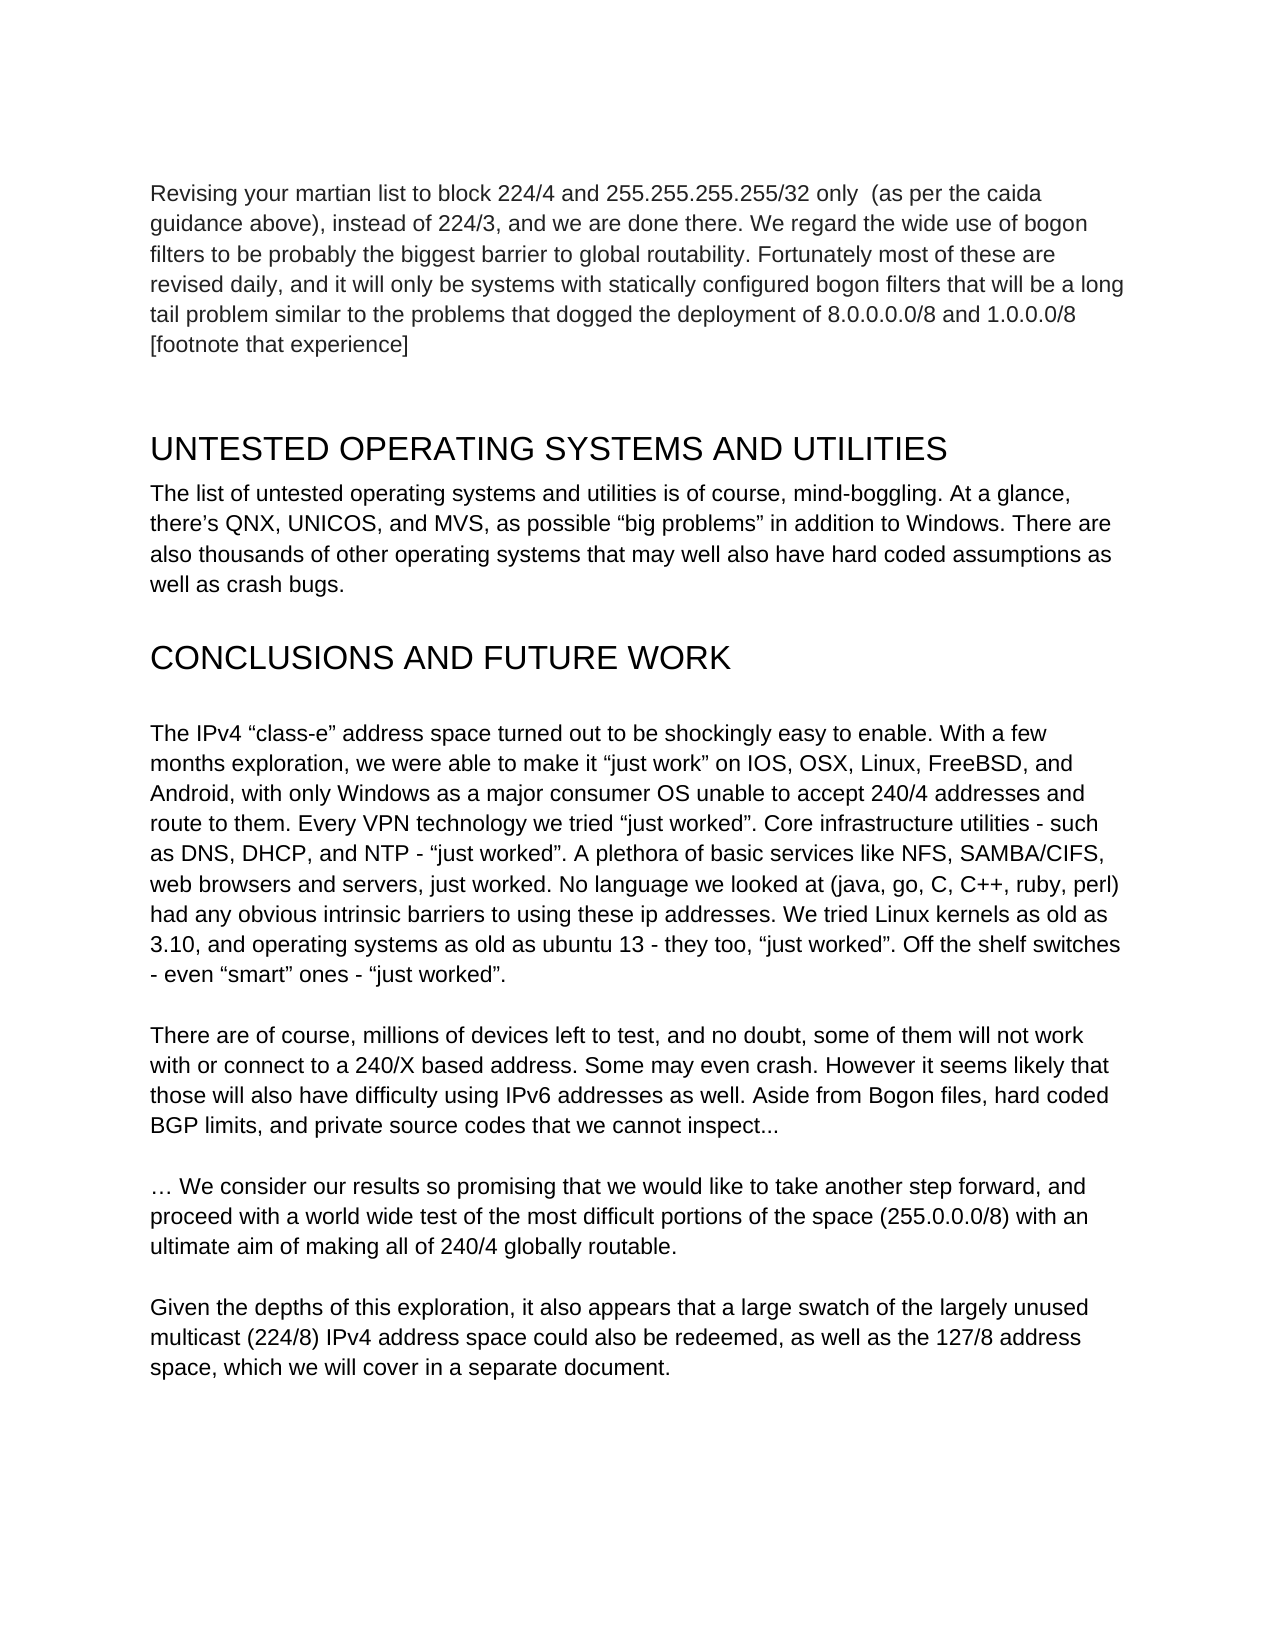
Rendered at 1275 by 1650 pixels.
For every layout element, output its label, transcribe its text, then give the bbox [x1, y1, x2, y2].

text The IPv4 “class-e” address space turned out to be shockingly easy to enable. With a few months exploration, we were able to make it “just work” on IOS, OSX, Linux, FreeBSD, and Android, with only Windows as a major consumer OS unable to accept 240/4 addresses and route to them. Every VPN technology we tried “just worked”. Core infrastructure utilities - such as DNS, DHCP, and NTP - “just worked”. A plethora of basic services like NFS, SAMBA/CIFS, web browsers and servers, just worked. No language we looked at (java, go, C, C++, ruby, perl) had any obvious intrinsic barriers to using these ip addresses. We tried Linux kernels as old as 3.10, and operating systems as old as ubuntu 13 - they too, “just worked”. Off the shelf switches - even “smart” ones - “just worked”. [150, 719, 1125, 988]
text There are of course, millions of devices left to test, and no doubt, some of them will not work with or connect to a 240/X based address. Some may even crash. However it seems likely that those will also have difficulty using IPv6 addresses as well. Aside from Bogon files, hard coded BGP limits, and private source codes that we cannot inspect... [150, 1022, 1125, 1139]
subtitle UNTESTED OPERATING SYSTEMS AND UTILITIES [150, 429, 1125, 468]
text The list of untested operating systems and utilities is of course, mind-boggling. At a glance, there’s QNX, UNICOS, and MVS, as possible “big problems” in addition to Windows. There are also thousands of other operating systems that may well also have hard coded assumptions as well as crash bugs. [150, 480, 1125, 597]
text Given the depths of this exploration, it also appears that a large swatch of the largely unused multicast (224/8) IPv4 address space could also be redeemed, as well as the 127/8 address space, which we will cover in a separate document. [150, 1293, 1125, 1380]
text Revising your martian list to block 224/4 and 255.255.255.255/32 only (as per the caida guidance above), instead of 224/3, and we are done there. We regard the wide use of bogon filters to be probably the biggest barrier to global routability. Fortunately most of these are revised daily, and it will only be systems with statically configured bogon filters that will be a long tail problem similar to the problems that dogged the deployment of 8.0.0.0.0/8 and 1.0.0.0/8 [footnote that experience] [150, 180, 1125, 358]
subtitle CONCLUSIONS AND FUTURE WORK [150, 638, 1125, 677]
text … We consider our results so promising that we would like to take another step forward, and proceed with a world wide test of the most difficult portions of the space (255.0.0.0/8) with an ultimate aim of making all of 240/4 globally routable. [150, 1173, 1125, 1259]
